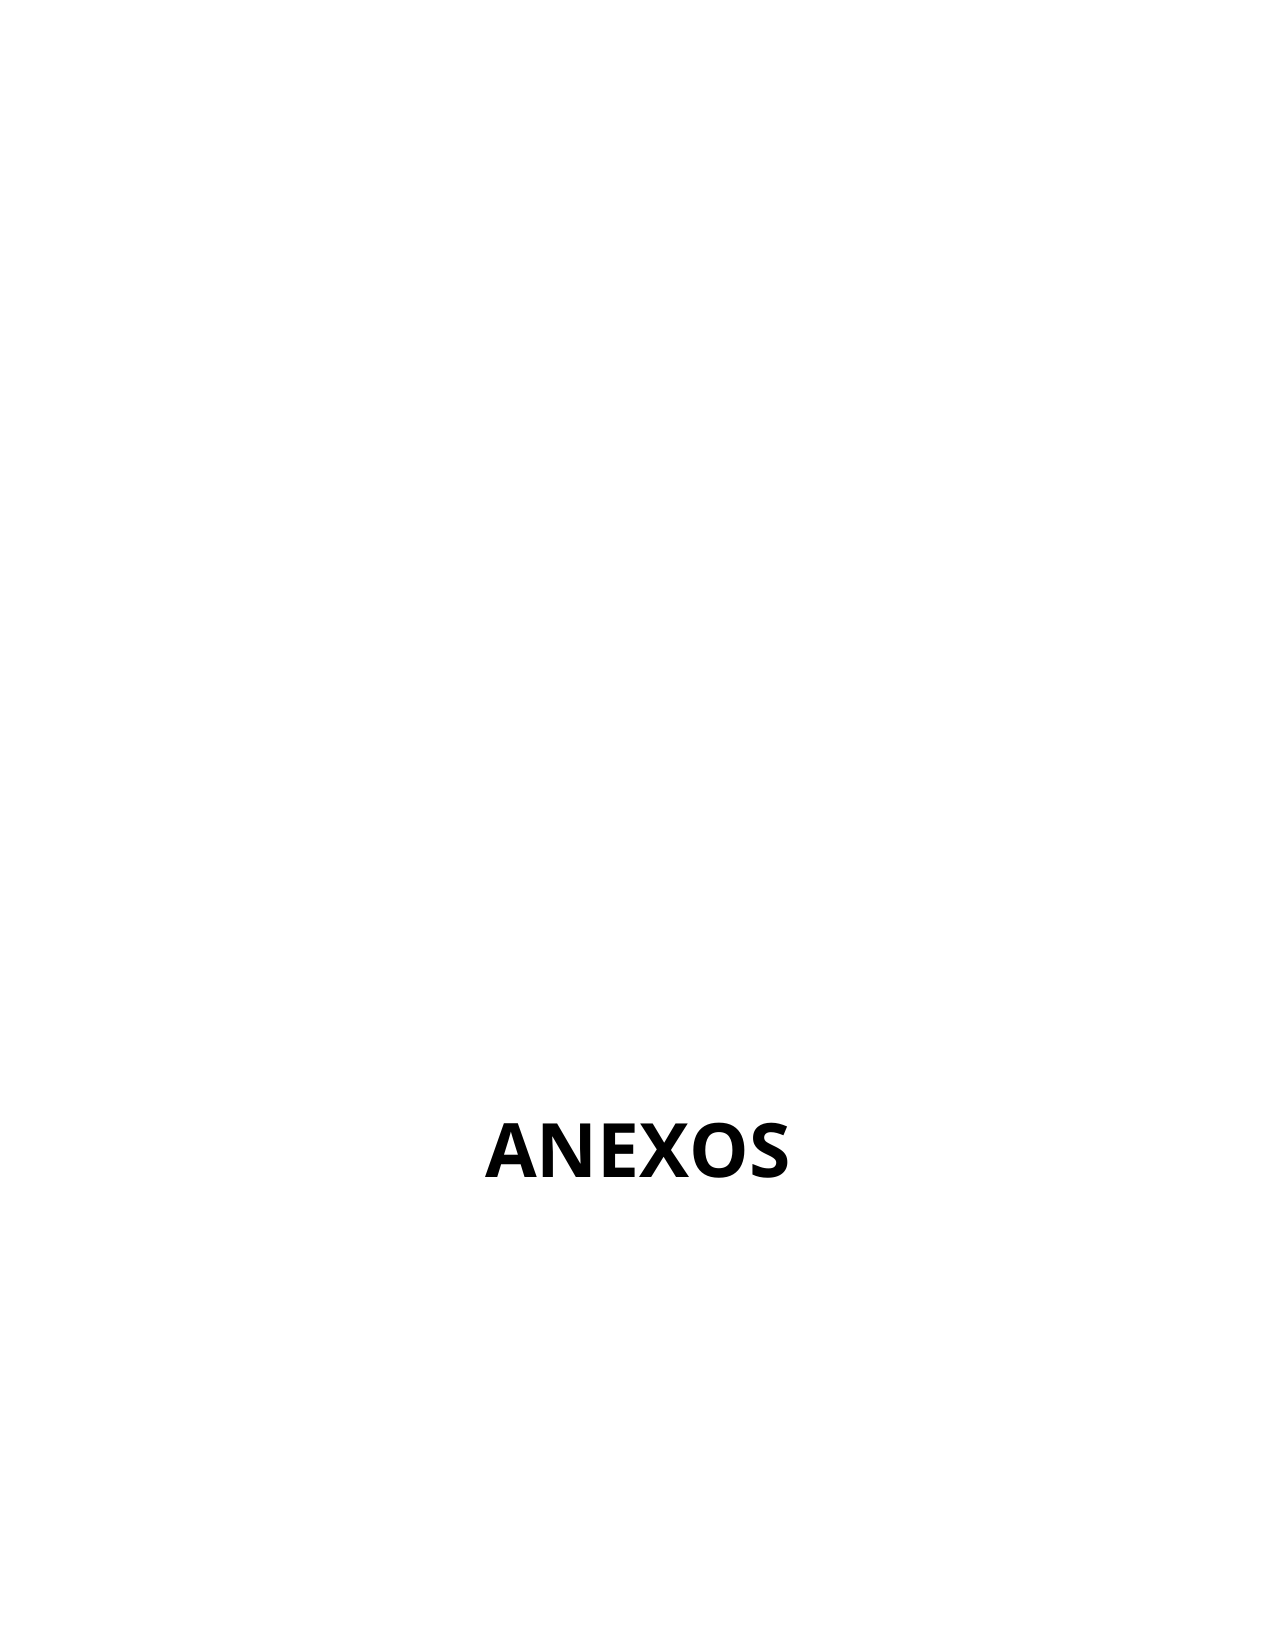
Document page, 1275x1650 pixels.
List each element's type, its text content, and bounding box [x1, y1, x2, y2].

text ANEXOS [177, 1097, 1098, 1199]
